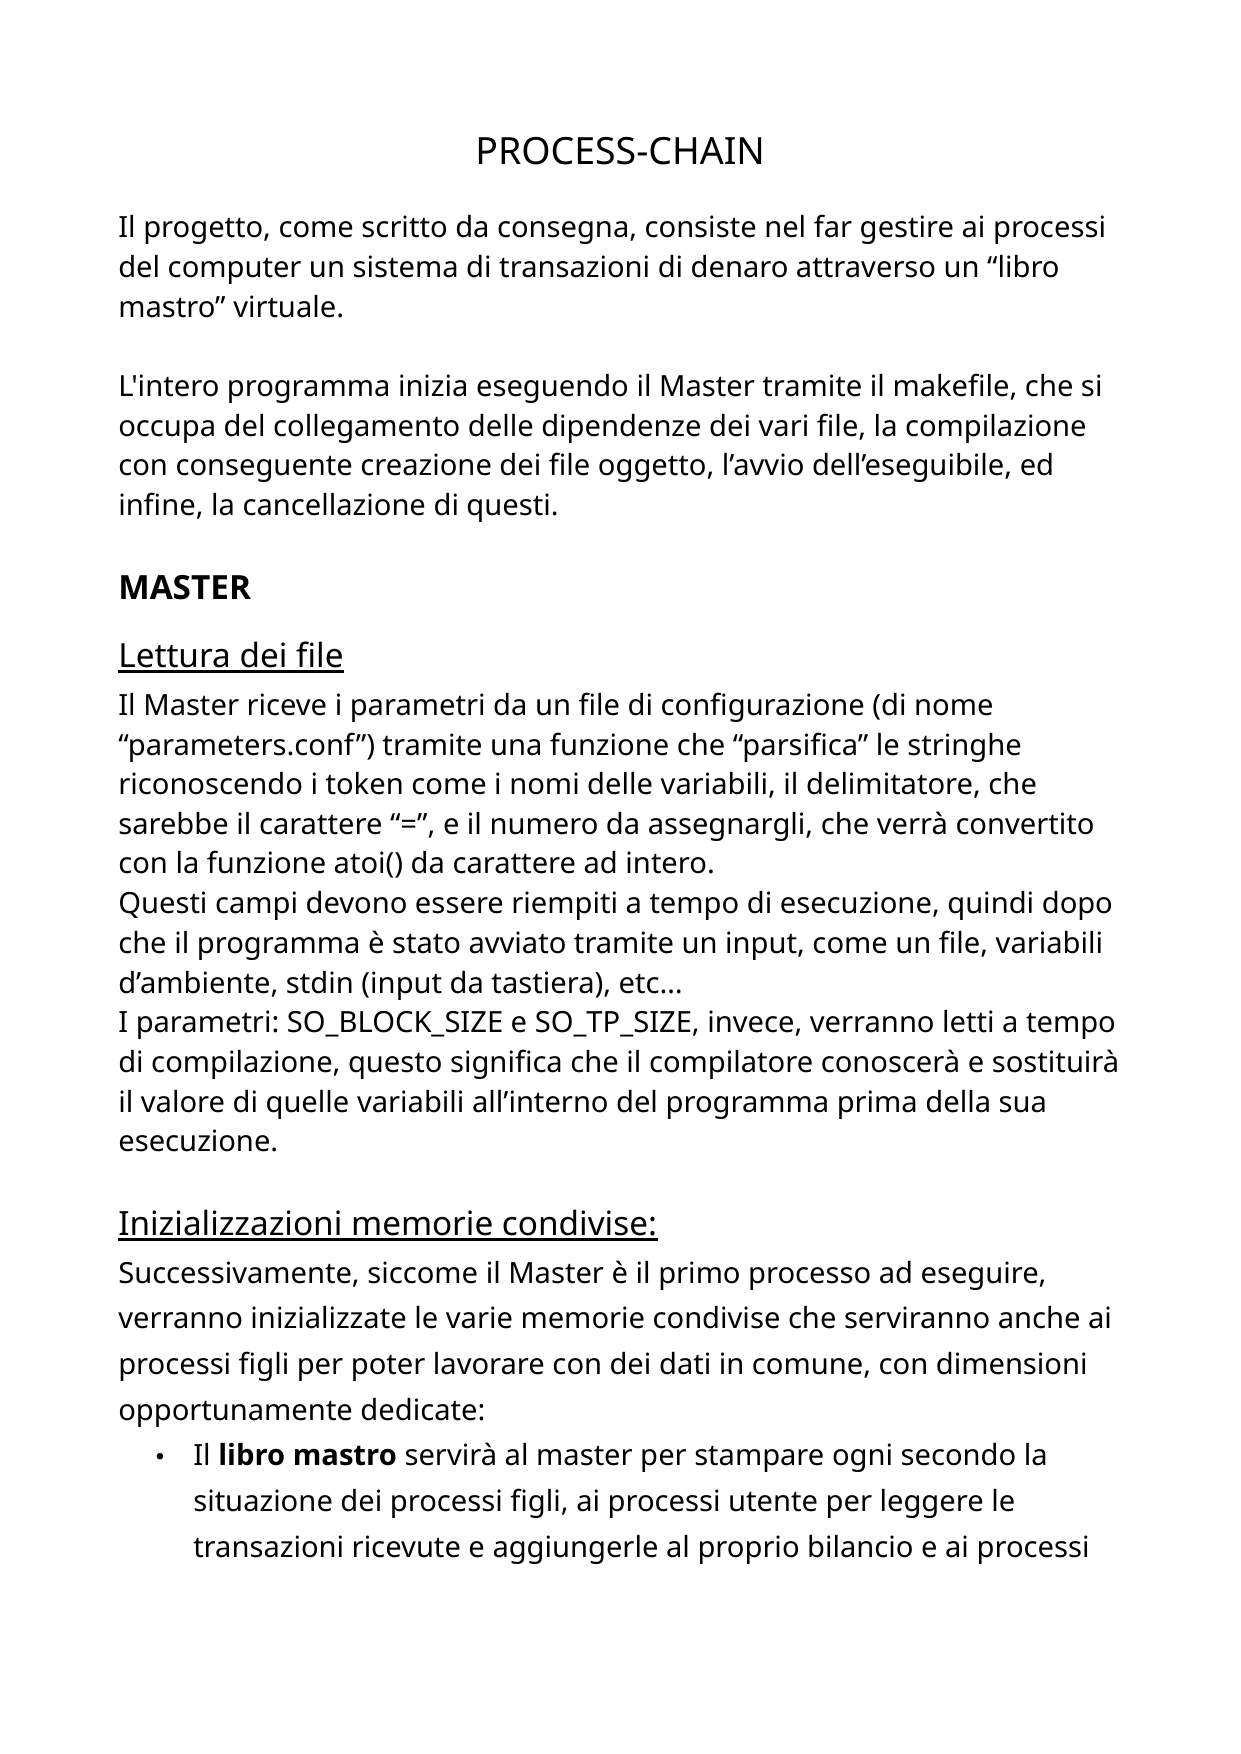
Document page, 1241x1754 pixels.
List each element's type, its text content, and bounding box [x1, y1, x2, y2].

text Il progetto, come scritto da consegna, consiste nel far gestire ai processi del computer un sistema di transazioni di denaro attraverso un “libro mastro” virtuale. [118, 207, 1122, 326]
list Il libro mastro servirà al master per stampare ogni secondo la situazione dei processi figli, ai processi utente per leggere le transazioni ricevute e aggiungerle al proprio bilancio e ai processi [156, 1435, 1122, 1566]
text MASTER [118, 564, 1122, 609]
text L'intero programma inizia eseguendo il Master tramite il makefile, che si occupa del collegamento delle dipendenze dei vari file, la compilazione con conseguente creazione dei file oggetto, l’avvio dell’eseguibile, ed infine, la cancellazione di questi. [118, 365, 1122, 524]
text PROCESS-CHAIN [118, 124, 1122, 175]
text Lettura dei file [118, 632, 1122, 677]
text I parametri: SO_BLOCK_SIZE e SO_TP_SIZE, invece, verranno letti a tempo di compilazione, questo significa che il compilatore conoscerà e sostituirà il valore di quelle variabili all’interno del programma prima della sua esecuzione. [118, 1002, 1122, 1160]
text Successivamente, siccome il Master è il primo processo ad eseguire, verranno inizializzate le varie memorie condivise che serviranno anche ai processi figli per poter lavorare con dei dati in comune, con dimensioni opportunamente dedicate: [118, 1252, 1122, 1429]
text Il Master riceve i parametri da un file di configurazione (di nome “parameters.conf”) tramite una funzione che “parsifica” le stringhe riconoscendo i token come i nomi delle variabili, il delimitatore, che sarebbe il carattere “=”, e il numero da assegnargli, che verrà convertito con la funzione atoi() da carattere ad intero. Questi campi devono essere riempiti a tempo di esecuzione, quindi dopo che il programma è stato avviato tramite un input, come un file, variabili d’ambiente, stdin (input da tastiera), etc… [118, 684, 1122, 1002]
text Inizializzazioni memorie condivise: [118, 1200, 1122, 1245]
